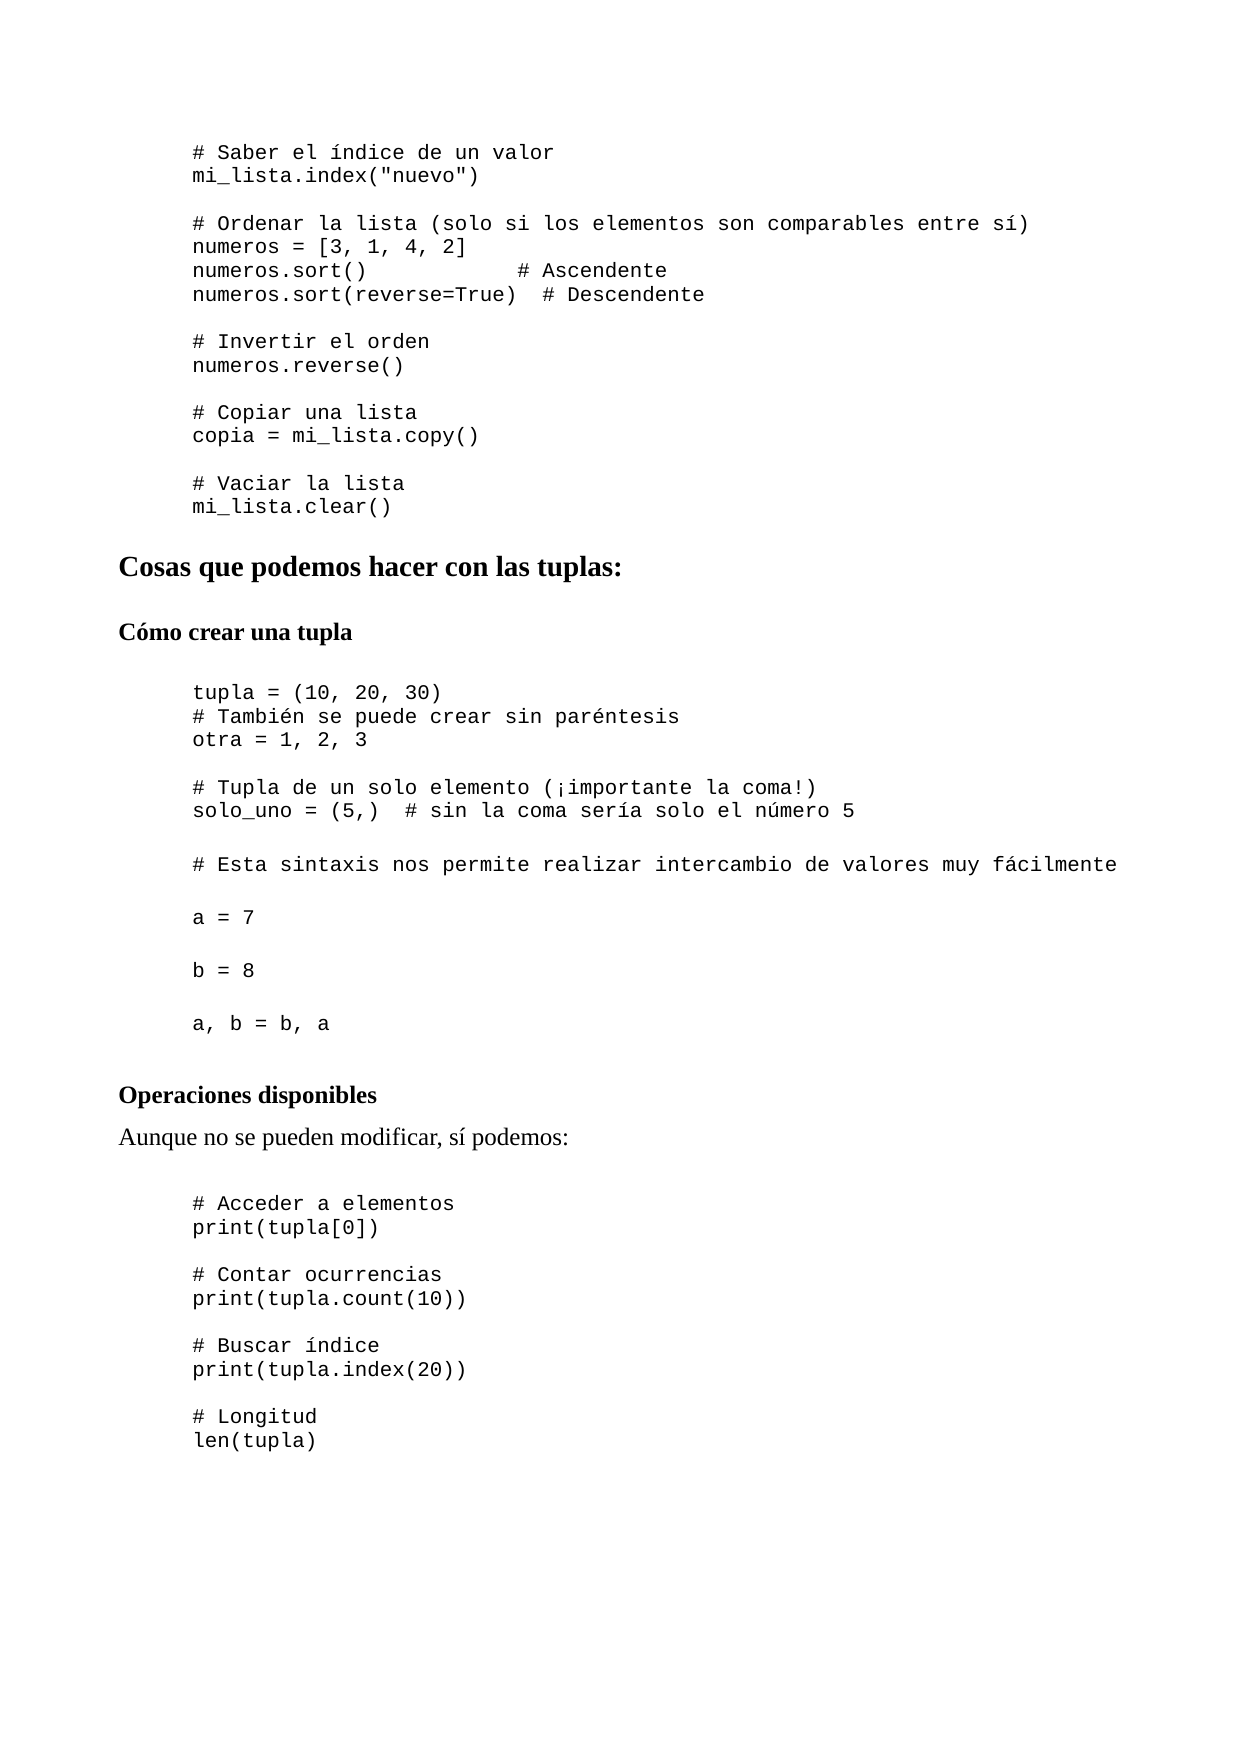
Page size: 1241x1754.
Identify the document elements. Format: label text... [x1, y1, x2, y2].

text len(tupla) [192, 1429, 1122, 1453]
subtitle Cómo crear una tupla [118, 617, 1122, 646]
text numeros.reverse() [192, 354, 1122, 378]
text Aunque no se pueden modificar, sí podemos: [118, 1122, 1122, 1151]
text Cosas que podemos hacer con las tuplas: [118, 549, 1122, 583]
subtitle Operaciones disponibles [118, 1081, 1122, 1109]
text # Buscar índice [192, 1335, 1122, 1359]
text numeros = [3, 1, 4, 2] [192, 236, 1122, 260]
text print(tupla.count(10)) [192, 1288, 1122, 1311]
text # Invertir el orden [192, 331, 1122, 354]
text # Longitud [192, 1406, 1122, 1429]
text # Copiar una lista [192, 402, 1122, 426]
text a, b = b, a [192, 1013, 1122, 1037]
text # Tupla de un solo elemento (¡importante la coma!) [192, 777, 1122, 800]
text # Vaciar la lista [192, 473, 1122, 496]
text print(tupla.index(20)) [192, 1359, 1122, 1382]
text solo_uno = (5,) # sin la coma sería solo el número 5 [192, 800, 1122, 824]
text # Ordenar la lista (solo si los elementos son comparables entre sí) [192, 213, 1122, 236]
text # Esta sintaxis nos permite realizar intercambio de valores muy fácilmente [192, 853, 1122, 877]
text a = 7 [192, 907, 1122, 930]
text copia = mi_lista.copy() [192, 426, 1122, 449]
text numeros.sort() # Ascendente [192, 260, 1122, 284]
text b = 8 [192, 960, 1122, 983]
text mi_lista.clear() [192, 496, 1122, 520]
text print(tupla[0]) [192, 1217, 1122, 1240]
text numeros.sort(reverse=True) # Descendente [192, 284, 1122, 307]
text mi_lista.index("nuevo") [192, 165, 1122, 189]
text # También se puede crear sin paréntesis [192, 706, 1122, 729]
text # Contar ocurrencias [192, 1264, 1122, 1288]
text # Saber el índice de un valor [192, 142, 1122, 165]
text # Acceder a elementos [192, 1193, 1122, 1217]
text tupla = (10, 20, 30) [192, 682, 1122, 706]
text otra = 1, 2, 3 [192, 729, 1122, 753]
